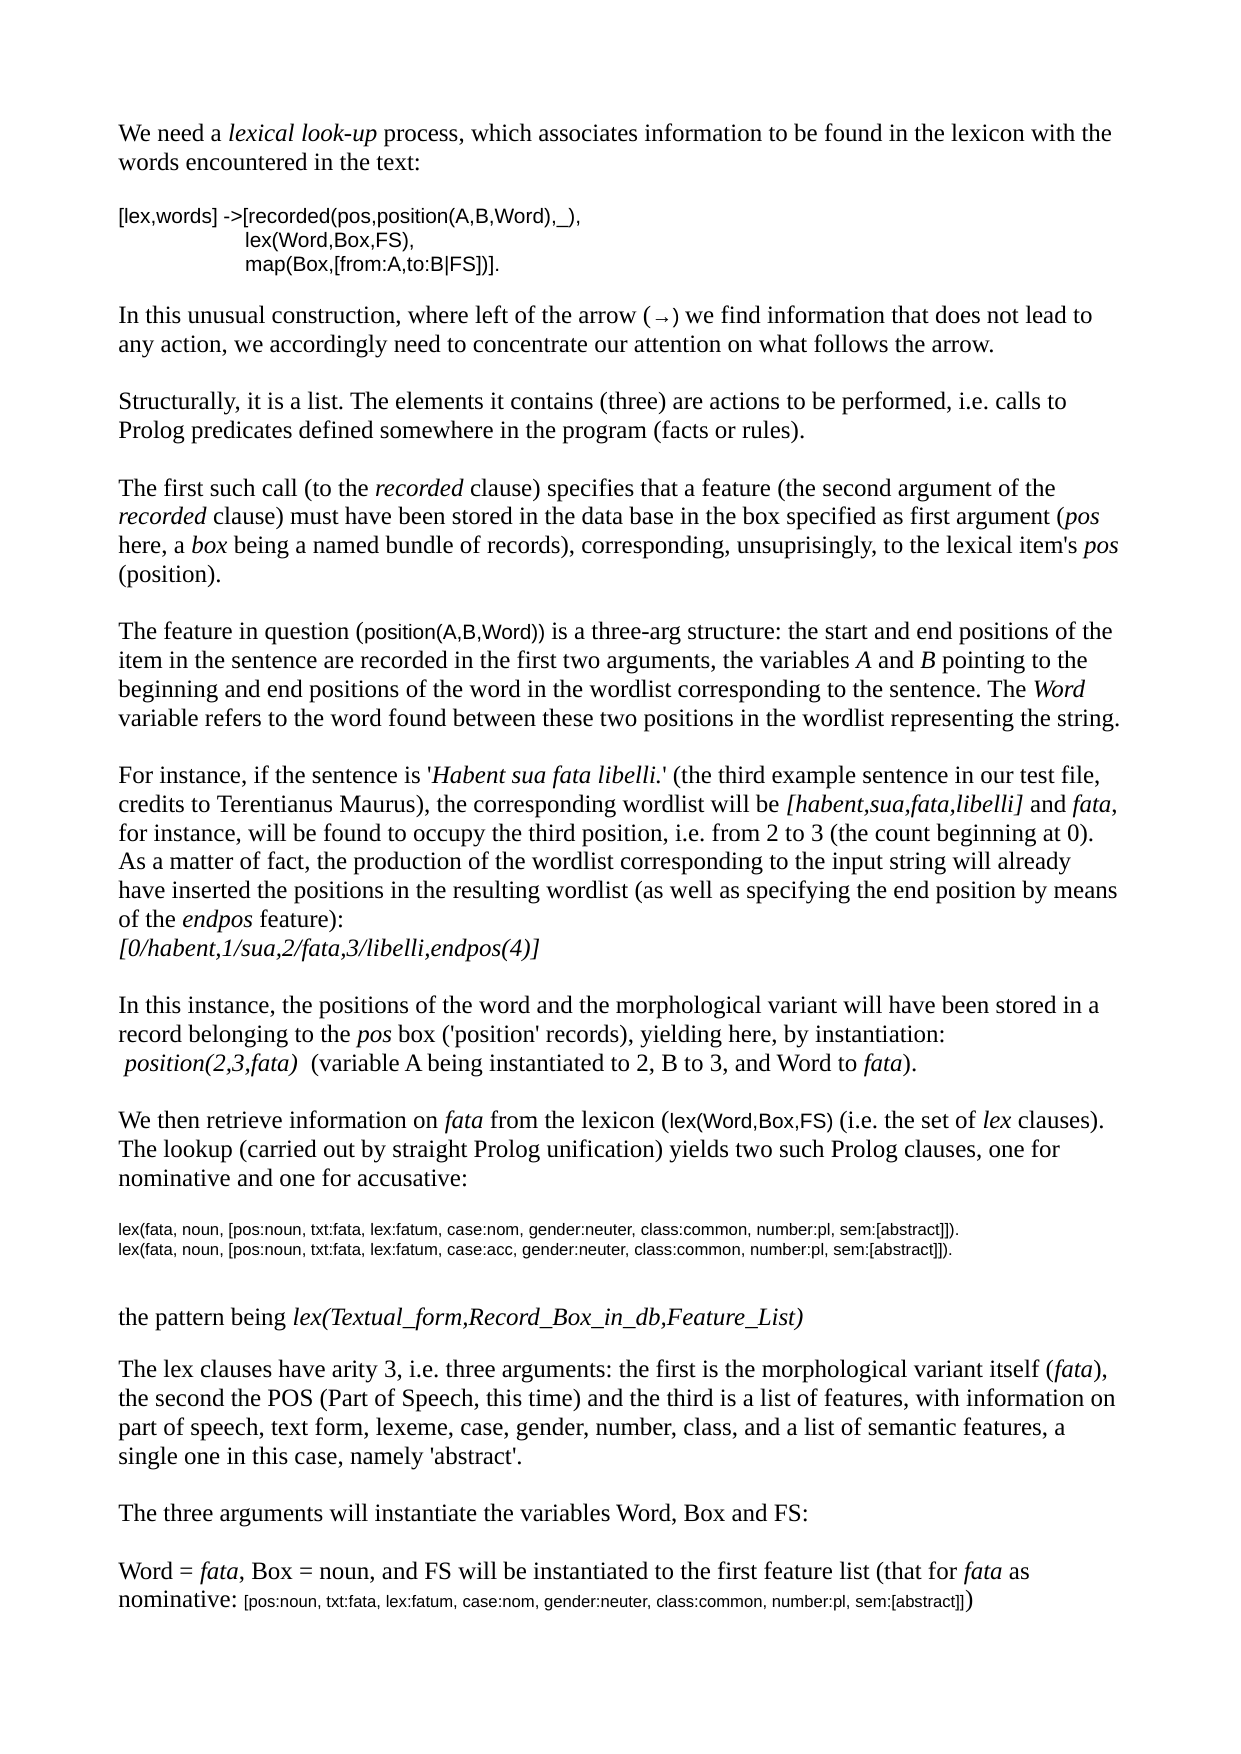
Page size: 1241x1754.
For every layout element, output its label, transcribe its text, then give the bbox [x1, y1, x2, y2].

text For instance, if the sentence is 'Habent sua fata libelli.' (the third example sentence in our test file, credits to Terentianus Maurus), the corresponding wordlist will be [habent,sua,fata,libelli] and fata, for instance, will be found to occupy the third position, i.e. from 2 to 3 (the count beginning at 0). As a matter of fact, the production of the wordlist corresponding to the input string will already have inserted the positions in the resulting wordlist (as well as specifying the end position by means of the endpos feature): [118, 760, 1122, 933]
text [0/habent,1/sua,2/fata,3/libelli,endpos(4)] [118, 933, 1122, 961]
text lex(fata, noun, [pos:noun, txt:fata, lex:fatum, case:nom, gender:neuter, class:common, number:pl, sem:[abstract]]). [118, 1220, 1122, 1239]
text The feature in question (position(A,B,Word)) is a three-arg structure: the start and end positions of the item in the sentence are recorded in the first two arguments, the variables A and B pointing to the beginning and end positions of the word in the wordlist corresponding to the sentence. The Word variable refers to the word found between these two positions in the wordlist representing the string. [118, 616, 1122, 731]
text position(2,3,fata) (variable A being instantiated to 2, B to 3, and Word to fata). [118, 1048, 1122, 1076]
text The three arguments will instantiate the variables Word, Box and FS: [118, 1498, 1122, 1527]
text We need a lexical look-up process, which associates information to be found in the lexicon with the words encountered in the text: [118, 118, 1122, 176]
text The lex clauses have arity 3, i.e. three arguments: the first is the morphological variant itself (fata), the second the POS (Part of Speech, this time) and the third is a list of features, with information on part of speech, text form, lexeme, case, gender, number, class, and a list of semantic features, a single one in this case, namely 'abstract'. [118, 1354, 1122, 1469]
text Word = fata, Box = noun, and FS will be instantiated to the first feature list (that for fata as nominative: [pos:noun, txt:fata, lex:fatum, case:nom, gender:neuter, class:common, number:pl, sem:[abstract]]) [118, 1556, 1122, 1613]
text Structurally, it is a list. The elements it contains (three) are actions to be performed, i.e. calls to Prolog predicates defined somewhere in the program (facts or rules). [118, 386, 1122, 444]
text [lex,words] ->[recorded(pos,position(A,B,Word),_), [118, 204, 1122, 228]
text We then retrieve information on fata from the lexicon (lex(Word,Box,FS) (i.e. the set of lex clauses). The lookup (carried out by straight Prolog unification) yields two such Prolog clauses, one for nominative and one for accusative: [118, 1105, 1122, 1191]
text lex(Word,Box,FS), [118, 228, 1122, 252]
text map(Box,[from:A,to:B|FS])]. [118, 252, 1122, 276]
text The first such call (to the recorded clause) specifies that a feature (the second argument of the recorded clause) must have been stored in the data base in the box specified as first argument (pos here, a box being a named bundle of records), corresponding, unsuprisingly, to the lexical item's pos (position). [118, 473, 1122, 588]
text In this unusual construction, where left of the arrow (→) we find information that does not lead to any action, we accordingly need to concentrate our attention on what follows the arrow. [118, 300, 1122, 358]
text In this instance, the positions of the word and the morphological variant will have been stored in a record belonging to the pos box ('position' records), yielding here, by instantiation: [118, 990, 1122, 1048]
text the pattern being lex(Textual_form,Record_Box_in_db,Feature_List) [118, 1302, 1122, 1331]
text lex(fata, noun, [pos:noun, txt:fata, lex:fatum, case:acc, gender:neuter, class:common, number:pl, sem:[abstract]]). [118, 1239, 1122, 1258]
